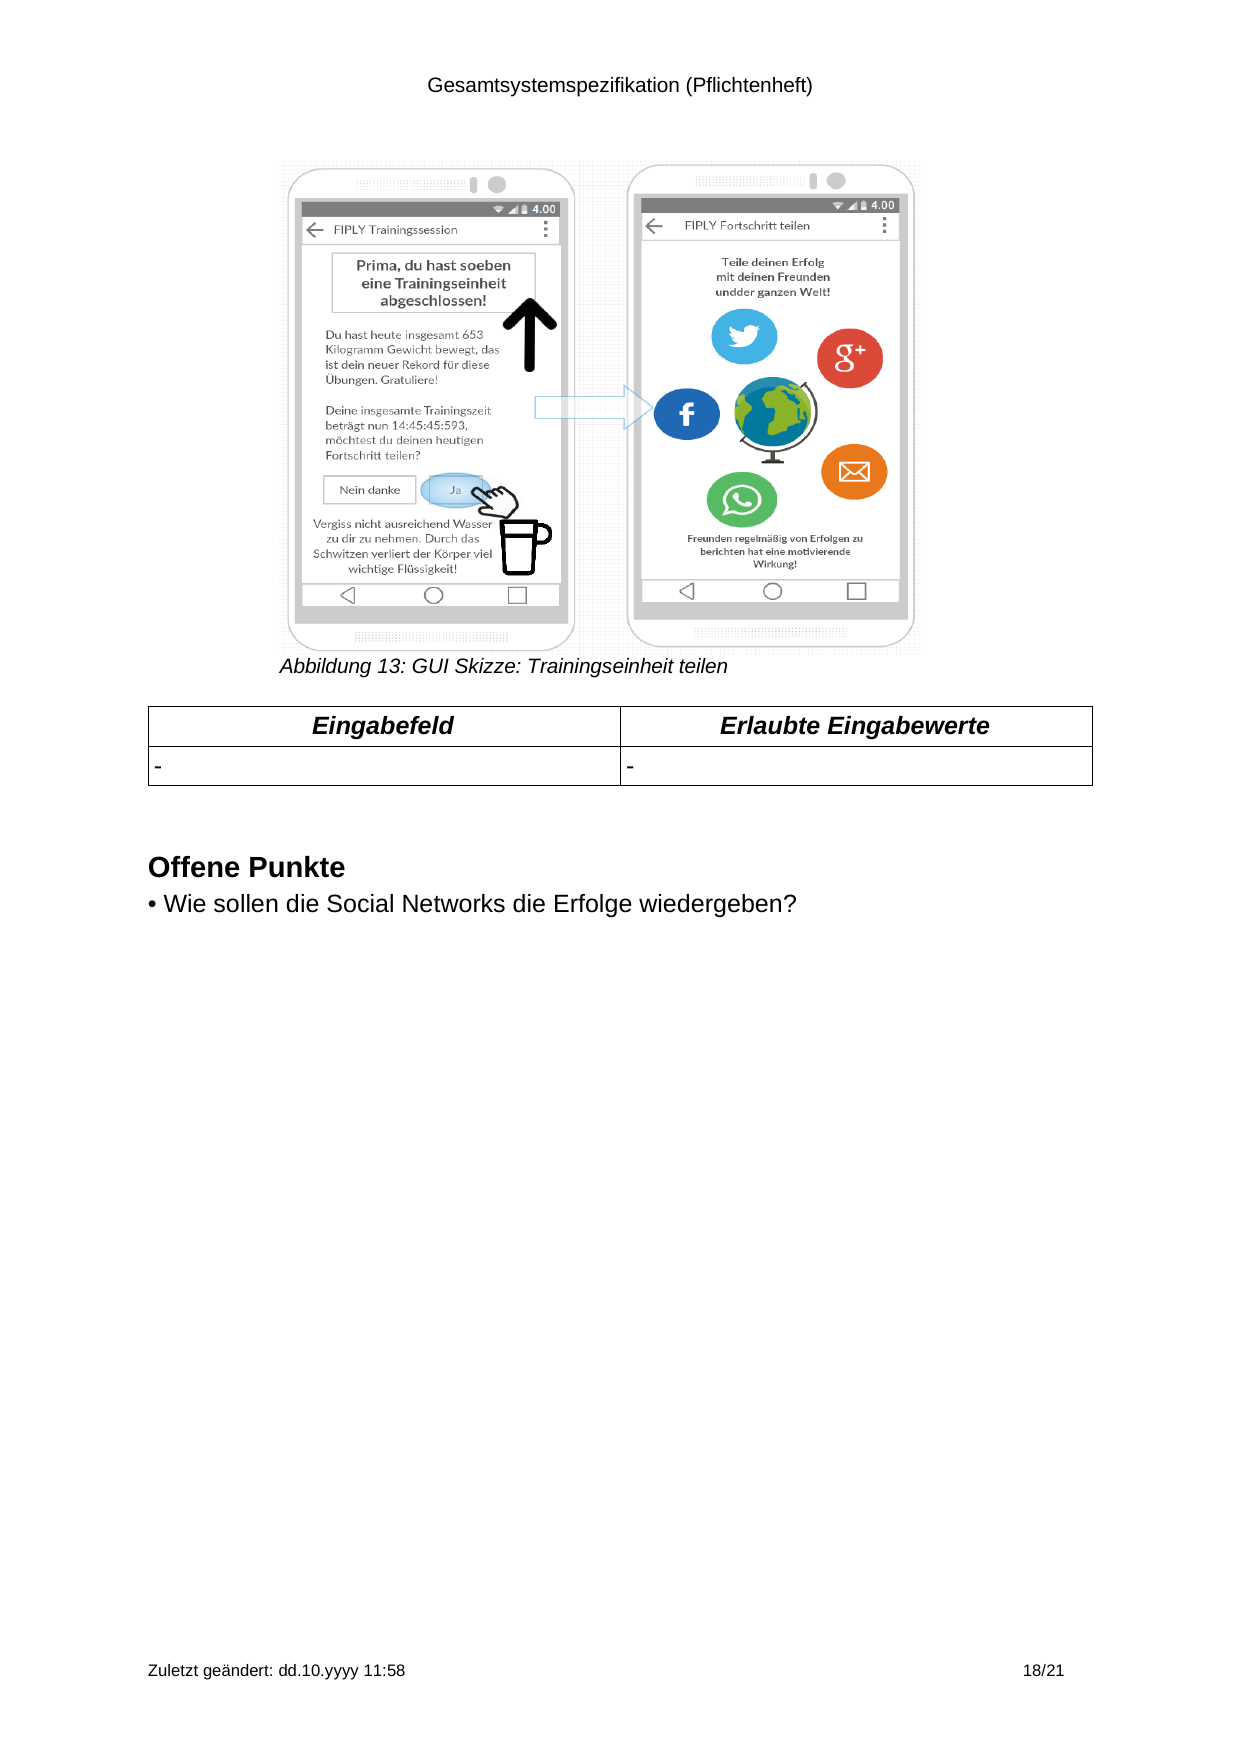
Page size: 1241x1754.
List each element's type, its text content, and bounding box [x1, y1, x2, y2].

table_header Eingabefeld [149, 707, 620, 746]
text • Wie sollen die Social Networks die Erfolge wiedergeben? [148, 890, 1092, 918]
text Abbildung 13: GUI Skizze: Trainingseinheit teilen [279, 655, 922, 678]
table_cell - [149, 747, 620, 785]
table_cell - [621, 747, 1092, 785]
table_header Erlaubte Eingabewerte [621, 707, 1092, 746]
picture [279, 160, 922, 655]
subtitle Offene Punkte [148, 851, 1092, 884]
